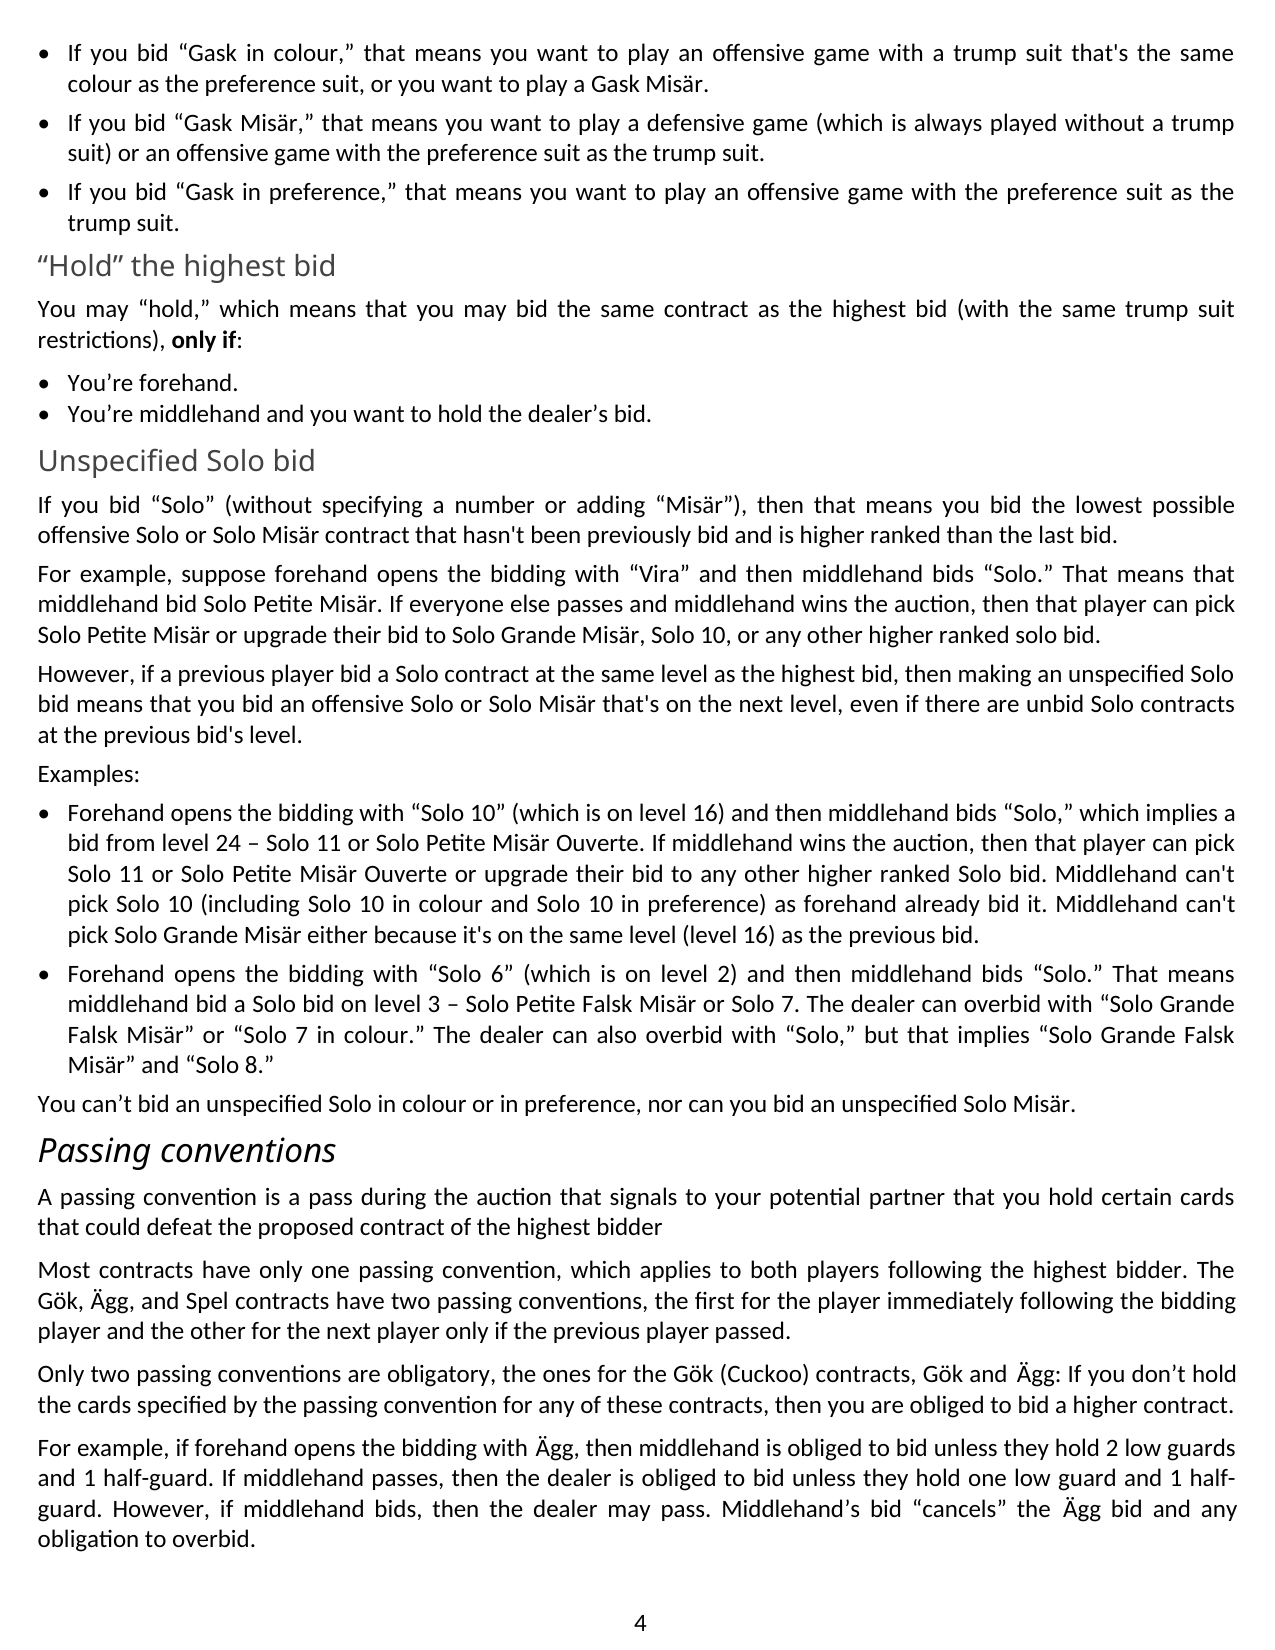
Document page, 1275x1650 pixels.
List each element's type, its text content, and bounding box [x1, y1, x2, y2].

list If you bid “Gask Misär,” that means you want to play a defensive game (which is always played without a trump suit) or an offensive game with the preference suit as the trump suit. [37, 107, 1237, 168]
subtitle “Hold” the highest bid [37, 246, 1237, 285]
text You may “hold,” which means that you may bid the same contract as the highest bid (with the same trump suit restrictions), only if: [37, 294, 1237, 355]
subtitle Unspecified Solo bid [37, 441, 1237, 480]
list You’re middlehand and you want to hold the dealer’s bid. [37, 398, 1237, 428]
text If you bid “Solo” (without specifying a number or adding “Misär”), then that means you bid the lowest possible offensive Solo or Solo Misär contract that hasn't been previously bid and is higher ranked than the last bid. [37, 489, 1237, 550]
text You can’t bid an unspecified Solo in colour or in preference, nor can you bid an unspecified Solo Misär. [37, 1088, 1237, 1119]
list Forehand opens the bidding with “Solo 10” (which is on level 16) and then middlehand bids “Solo,” which implies a bid from level 24 – Solo 11 or Solo Petite Misär Ouverte. If middlehand wins the auction, then that player can pick Solo 11 or Solo Petite Misär Ouverte or upgrade their bid to any other higher ranked Solo bid. Middlehand can't pick Solo 10 (including Solo 10 in colour and Solo 10 in preference) as forehand already bid it. Middlehand can't pick Solo Grande Misär either because it's on the same level (level 16) as the previous bid. [37, 797, 1237, 949]
text However, if a previous player bid a Solo contract at the same level as the highest bid, then making an unspecified Solo bid means that you bid an offensive Solo or Solo Misär that's on the next level, even if there are unbid Solo contracts at the previous bid's level. [37, 658, 1237, 749]
text For example, suppose forehand opens the bidding with “Vira” and then middlehand bids “Solo.” That means that middlehand bid Solo Petite Misär. If everyone else passes and middlehand wins the auction, then that player can pick Solo Petite Misär or upgrade their bid to Solo Grande Misär, Solo 10, or any other higher ranked solo bid. [37, 558, 1237, 650]
list Forehand opens the bidding with “Solo 6” (which is on level 2) and then middlehand bids “Solo.” That means middlehand bid a Solo bid on level 3 – Solo Petite Falsk Misär or Solo 7. The dealer can overbid with “Solo Grande Falsk Misär” or “Solo 7 in colour.” The dealer can also overbid with “Solo,” but that implies “Solo Grande Falsk Misär” and “Solo 8.” [37, 958, 1237, 1080]
text A passing convention is a pass during the auction that signals to your potential partner that you hold certain cards that could defeat the proposed contract of the highest bidder [37, 1181, 1237, 1242]
text Examples: [37, 758, 1237, 788]
text Most contracts have only one passing convention, which applies to both players following the highest bidder. The Gök, Ägg, and Spel contracts have two passing conventions, the first for the player immediately following the bidding player and the other for the next player only if the previous player passed. [37, 1254, 1237, 1346]
text Only two passing conventions are obligatory, the ones for the Gök (Cuckoo) contracts, Gök and Ägg: If you don’t hold the cards specified by the passing convention for any of these contracts, then you are obliged to bid a higher contract. [37, 1358, 1237, 1419]
text For example, if forehand opens the bidding with Ägg, then middlehand is obliged to bid unless they hold 2 low guards and 1 half-guard. If middlehand passes, then the dealer is obliged to bid unless they hold one low guard and 1 half-guard. However, if middlehand bids, then the dealer may pass. Middlehand’s bid “cancels” the Ägg bid and any obligation to overbid. [37, 1432, 1237, 1554]
list If you bid “Gask in preference,” that means you want to play an offensive game with the preference suit as the trump suit. [37, 176, 1237, 237]
list You’re forehand. [37, 367, 1237, 398]
list If you bid “Gask in colour,” that means you want to play an offensive game with a trump suit that's the same colour as the preference suit, or you want to play a Gask Misär. [37, 37, 1237, 98]
subtitle Passing conventions [37, 1127, 1237, 1172]
